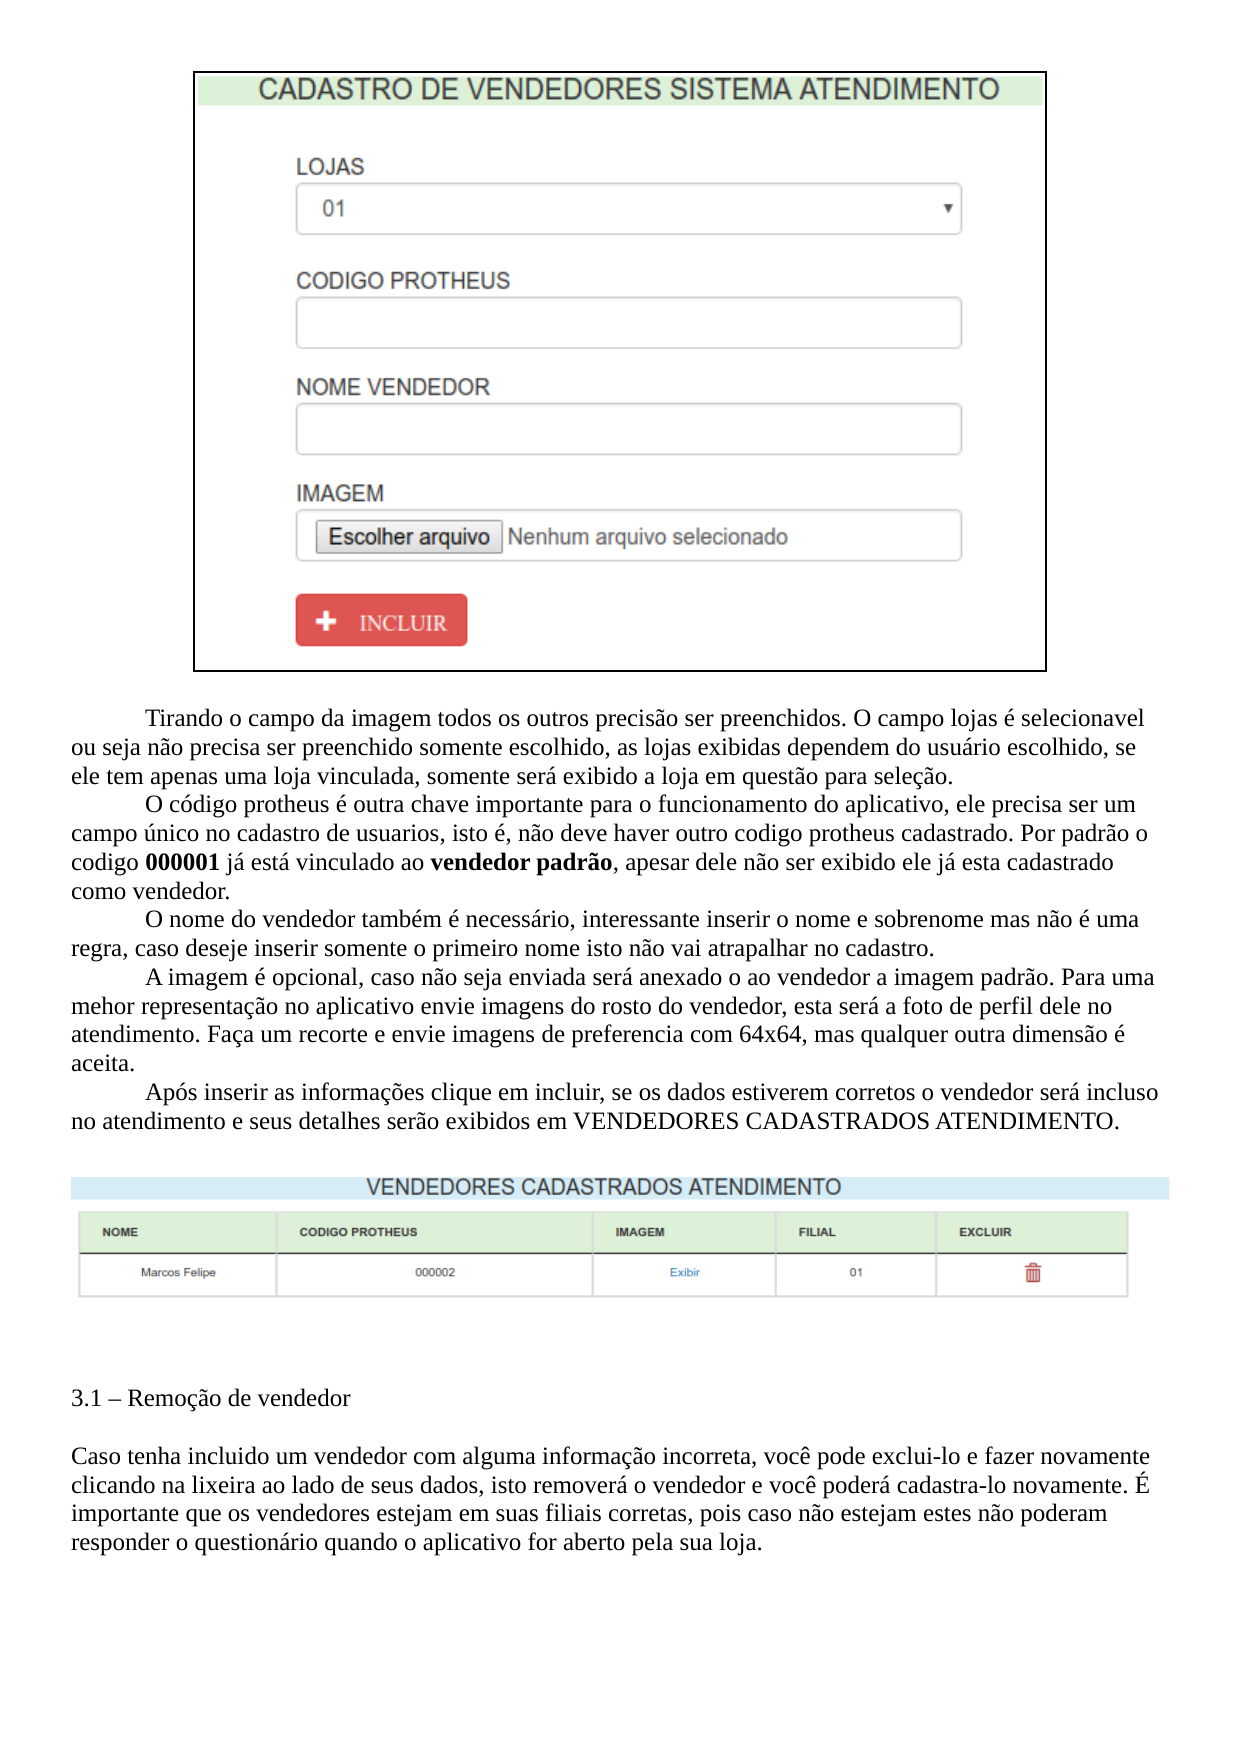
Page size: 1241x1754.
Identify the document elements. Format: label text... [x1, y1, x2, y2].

text O código protheus é outra chave importante para o funcionamento do aplicativo, ele precisa ser um campo único no cadastro de usuarios, isto é, não deve haver outro codigo protheus cadastrado. Por padrão o codigo 000001 já está vinculado ao vendedor padrão, apesar dele não ser exibido ele já esta cadastrado como vendedor. [71, 789, 1169, 904]
text Após inserir as informações clique em incluir, se os dados estiverem corretos o vendedor será incluso no atendimento e seus detalhes serão exibidos em VENDEDORES CADASTRADOS ATENDIMENTO. [71, 1077, 1169, 1134]
text O nome do vendedor também é necessário, interessante inserir o nome e sobrenome mas não é uma regra, caso deseje inserir somente o primeiro nome isto não vai atrapalhar no cadastro. [71, 904, 1169, 962]
picture [197, 75, 1043, 668]
text 3.1 – Remoção de vendedor [71, 1383, 1169, 1412]
text Tirando o campo da imagem todos os outros precisão ser preenchidos. O campo lojas é selecionavel ou seja não precisa ser preenchido somente escolhido, as lojas exibidas dependem do usuário escolhido, se ele tem apenas uma loja vinculada, somente será exibido a loja em questão para seleção. [71, 703, 1169, 789]
text Caso tenha incluido um vendedor com alguma informação incorreta, você pode exclui-lo e fazer novamente clicando na lixeira ao lado de seus dados, isto removerá o vendedor e você poderá cadastra-lo novamente. É importante que os vendedores estejam em suas filiais corretas, pois caso não estejam estes não poderam responder o questionário quando o aplicativo for aberto pela sua loja. [71, 1441, 1169, 1556]
text A imagem é opcional, caso não seja enviada será anexado o ao vendedor a imagem padrão. Para uma mehor representação no aplicativo envie imagens do rosto do vendedor, esta será a foto de perfil dele no atendimento. Faça um recorte e envie imagens de preferencia com 64x64, mas qualquer outra dimensão é aceita. [71, 962, 1169, 1077]
picture [70, 1163, 1170, 1326]
